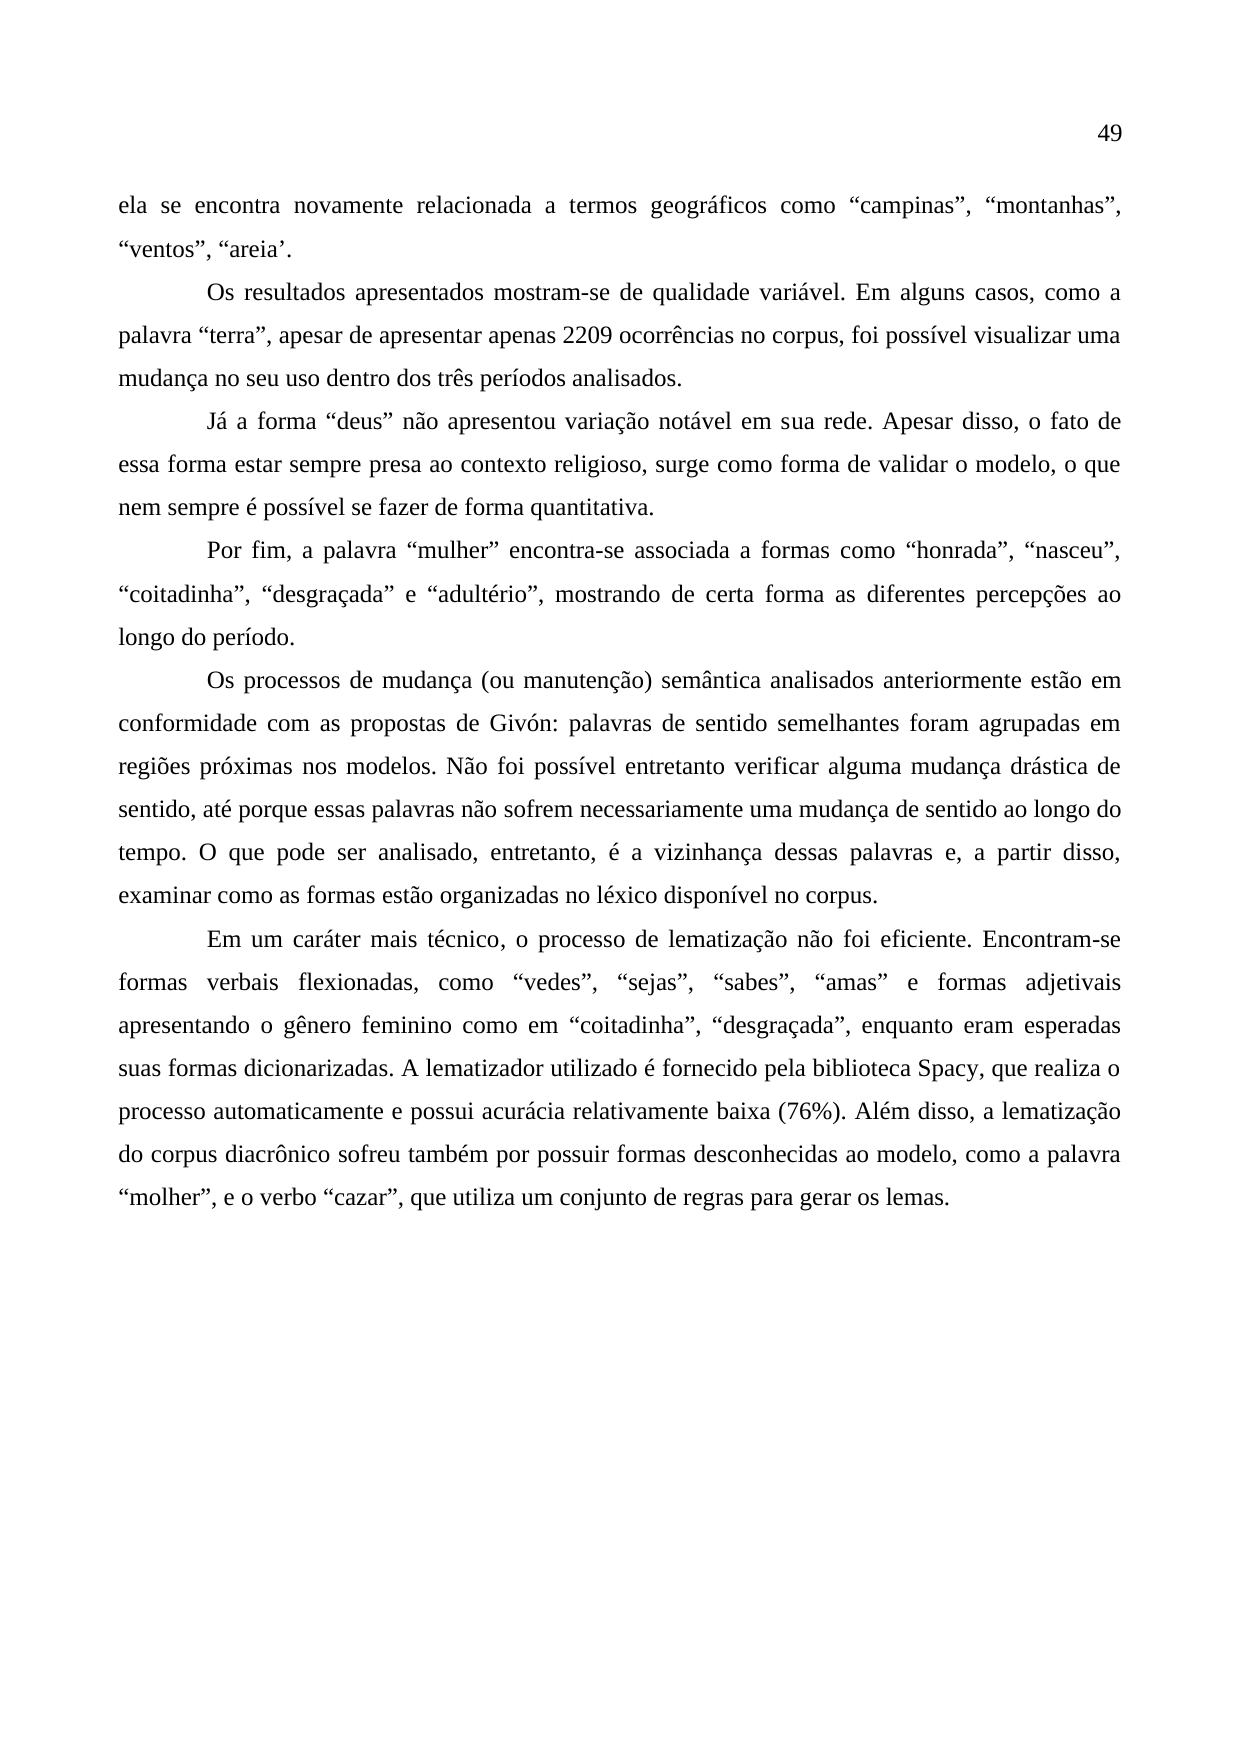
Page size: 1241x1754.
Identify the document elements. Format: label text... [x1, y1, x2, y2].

text Por fim, a palavra “mulher” encontra-se associada a formas como “honrada”, “nasceu”, “coitadinha”, “desgraçada” e “adultério”, mostrando de certa forma as diferentes percepções ao longo do período. [118, 536, 1122, 651]
text Em um caráter mais técnico, o processo de lematização não foi eficiente. Encontram-se formas verbais flexionadas, como “vedes”, “sejas”, “sabes”, “amas” e formas adjetivais apresentando o gênero feminino como em “coitadinha”, “desgraçada”, enquanto eram esperadas suas formas dicionarizadas. A lematizador utilizado é fornecido pela biblioteca Spacy, que realiza o processo automaticamente e possui acurácia relativamente baixa (76%). Além disso, a lematização do corpus diacrônico sofreu também por possuir formas desconhecidas ao modelo, como a palavra “molher”, e o verbo “cazar”, que utiliza um conjunto de regras para gerar os lemas. [118, 924, 1122, 1211]
text ela se encontra novamente relacionada a termos geográficos como “campinas”, “montanhas”, “ventos”, “areia’. [118, 191, 1122, 262]
text Já a forma “deus” não apresentou variação notável em sua rede. Apesar disso, o fato de essa forma estar sempre presa ao contexto religioso, surge como forma de validar o modelo, o que nem sempre é possível se fazer de forma quantitativa. [118, 406, 1122, 521]
text Os resultados apresentados mostram-se de qualidade variável. Em alguns casos, como a palavra “terra”, apesar de apresentar apenas 2209 ocorrências no corpus, foi possível visualizar uma mudança no seu uso dentro dos três períodos analisados. [118, 277, 1122, 392]
text Os processos de mudança (ou manutenção) semântica analisados anteriormente estão em conformidade com as propostas de Givón: palavras de sentido semelhantes foram agrupadas em regiões próximas nos modelos. Não foi possível entretanto verificar alguma mudança drástica de sentido, até porque essas palavras não sofrem necessariamente uma mudança de sentido ao longo do tempo. O que pode ser analisado, entretanto, é a vizinhança dessas palavras e, a partir disso, examinar como as formas estão organizadas no léxico disponível no corpus. [118, 665, 1122, 909]
